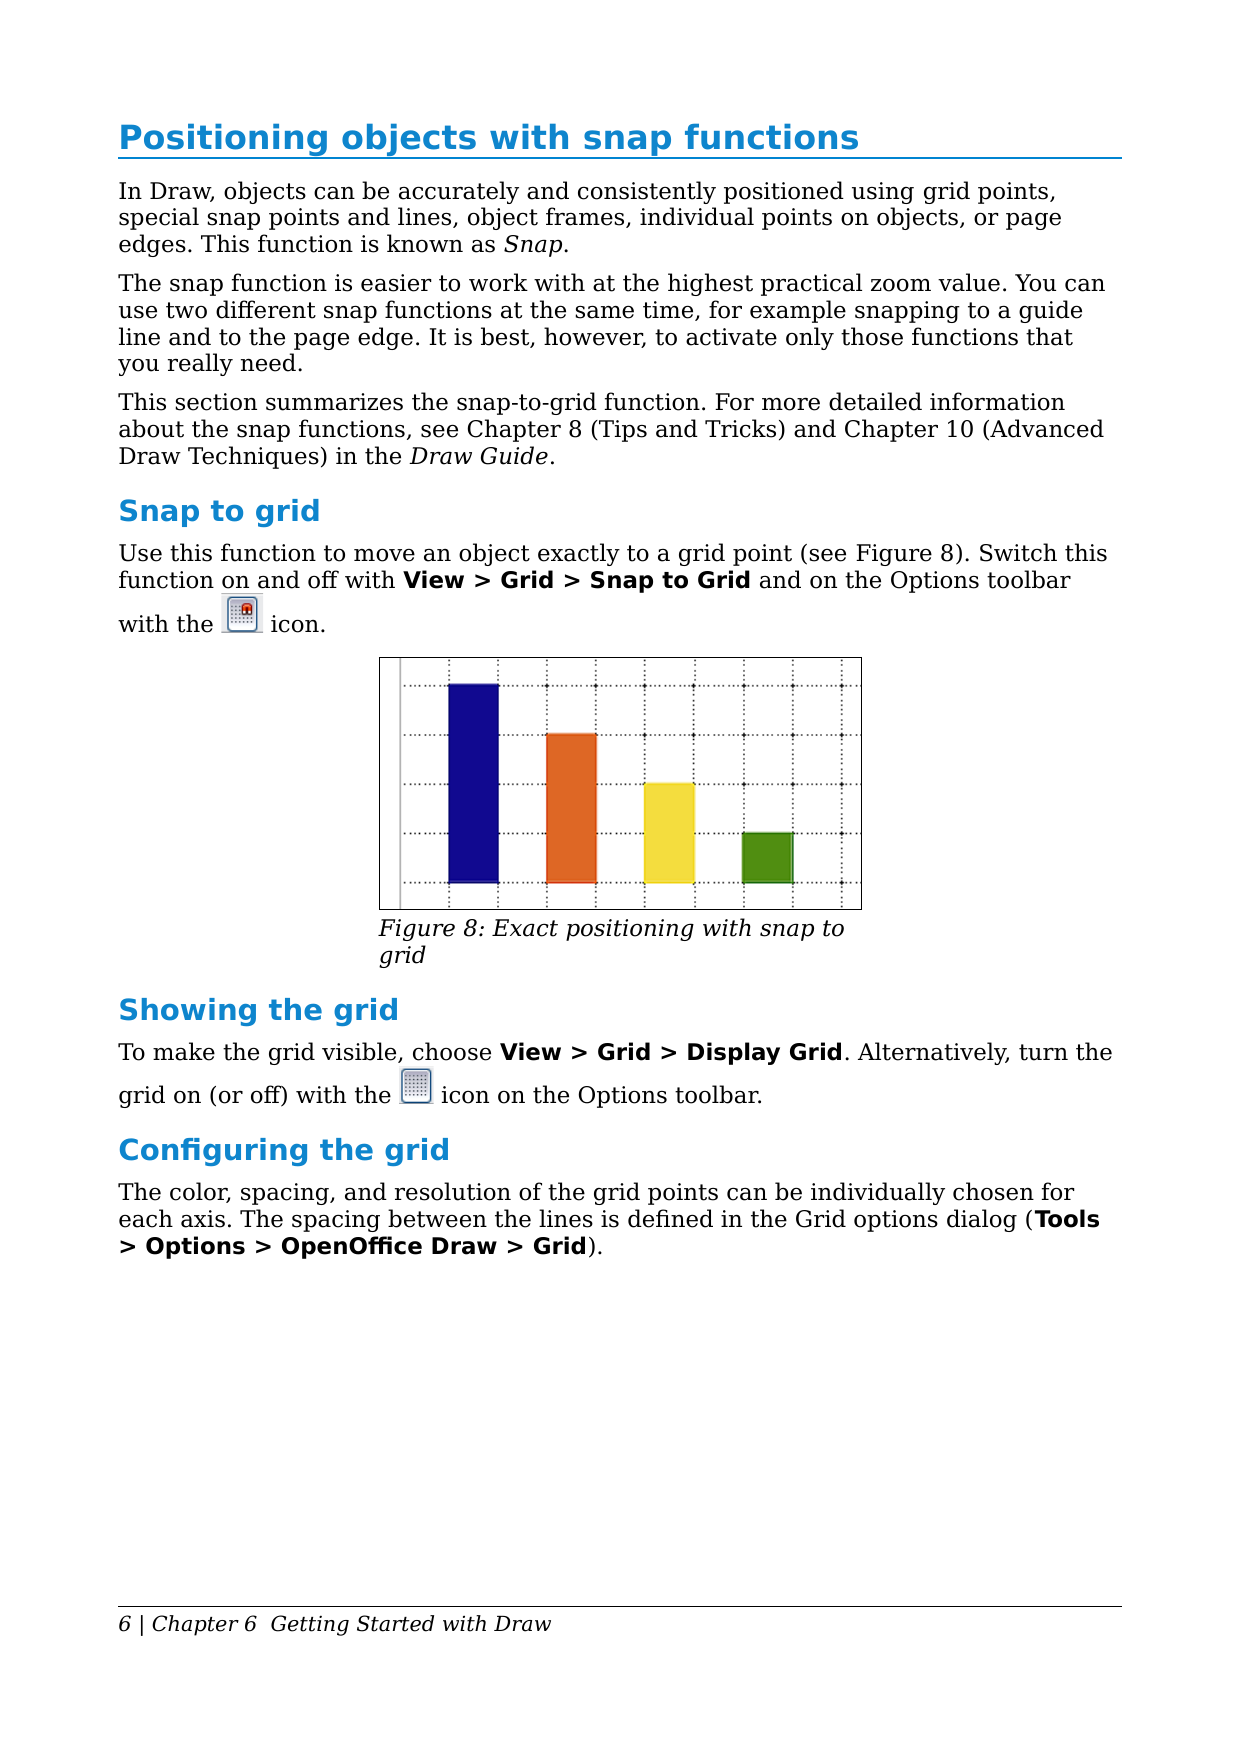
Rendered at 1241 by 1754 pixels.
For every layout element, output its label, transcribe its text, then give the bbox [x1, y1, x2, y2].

subtitle Configuring the grid [118, 1133, 1122, 1167]
subtitle Showing the grid [118, 993, 1122, 1027]
text This section summarizes the snap-to-grid function. For more detailed information about the snap functions, see Chapter 8 (Tips and Tricks) and Chapter 10 (Advanced Draw Techniques) in the Draw Guide. [118, 389, 1122, 469]
text In Draw, objects can be accurately and consistently positioned using grid points, special snap points and lines, object frames, individual points on objects, or page edges. This function is known as Snap. [118, 178, 1122, 258]
picture [380, 658, 861, 909]
text To make the grid visible, choose View > Grid > Display Grid. Alternatively, turn the grid on (or off) with the icon on the Options toolbar. [118, 1039, 1122, 1109]
text Figure 8: Exact positioning with snap to grid [379, 916, 862, 969]
subtitle Positioning objects with snap functions [118, 118, 1122, 157]
text The snap function is easier to work with at the highest practical zoom value. You can use two different snap functions at the same time, for example snapping to a guide line and to the page edge. It is best, however, to activate only those functions that you really need. [118, 270, 1122, 377]
picture [221, 593, 264, 633]
subtitle Snap to grid [118, 494, 1122, 528]
picture [399, 1066, 434, 1104]
text The color, spacing, and resolution of the grid points can be individually chosen for each axis. The spacing between the lines is defined in the Grid options dialog (Tools > Options > OpenOffice Draw > Grid). [118, 1179, 1122, 1259]
text Use this function to move an object exactly to a grid point (see Figure 8). Switch this function on and off with View > Grid > Snap to Grid and on the Options toolbar with the icon. [118, 540, 1122, 638]
